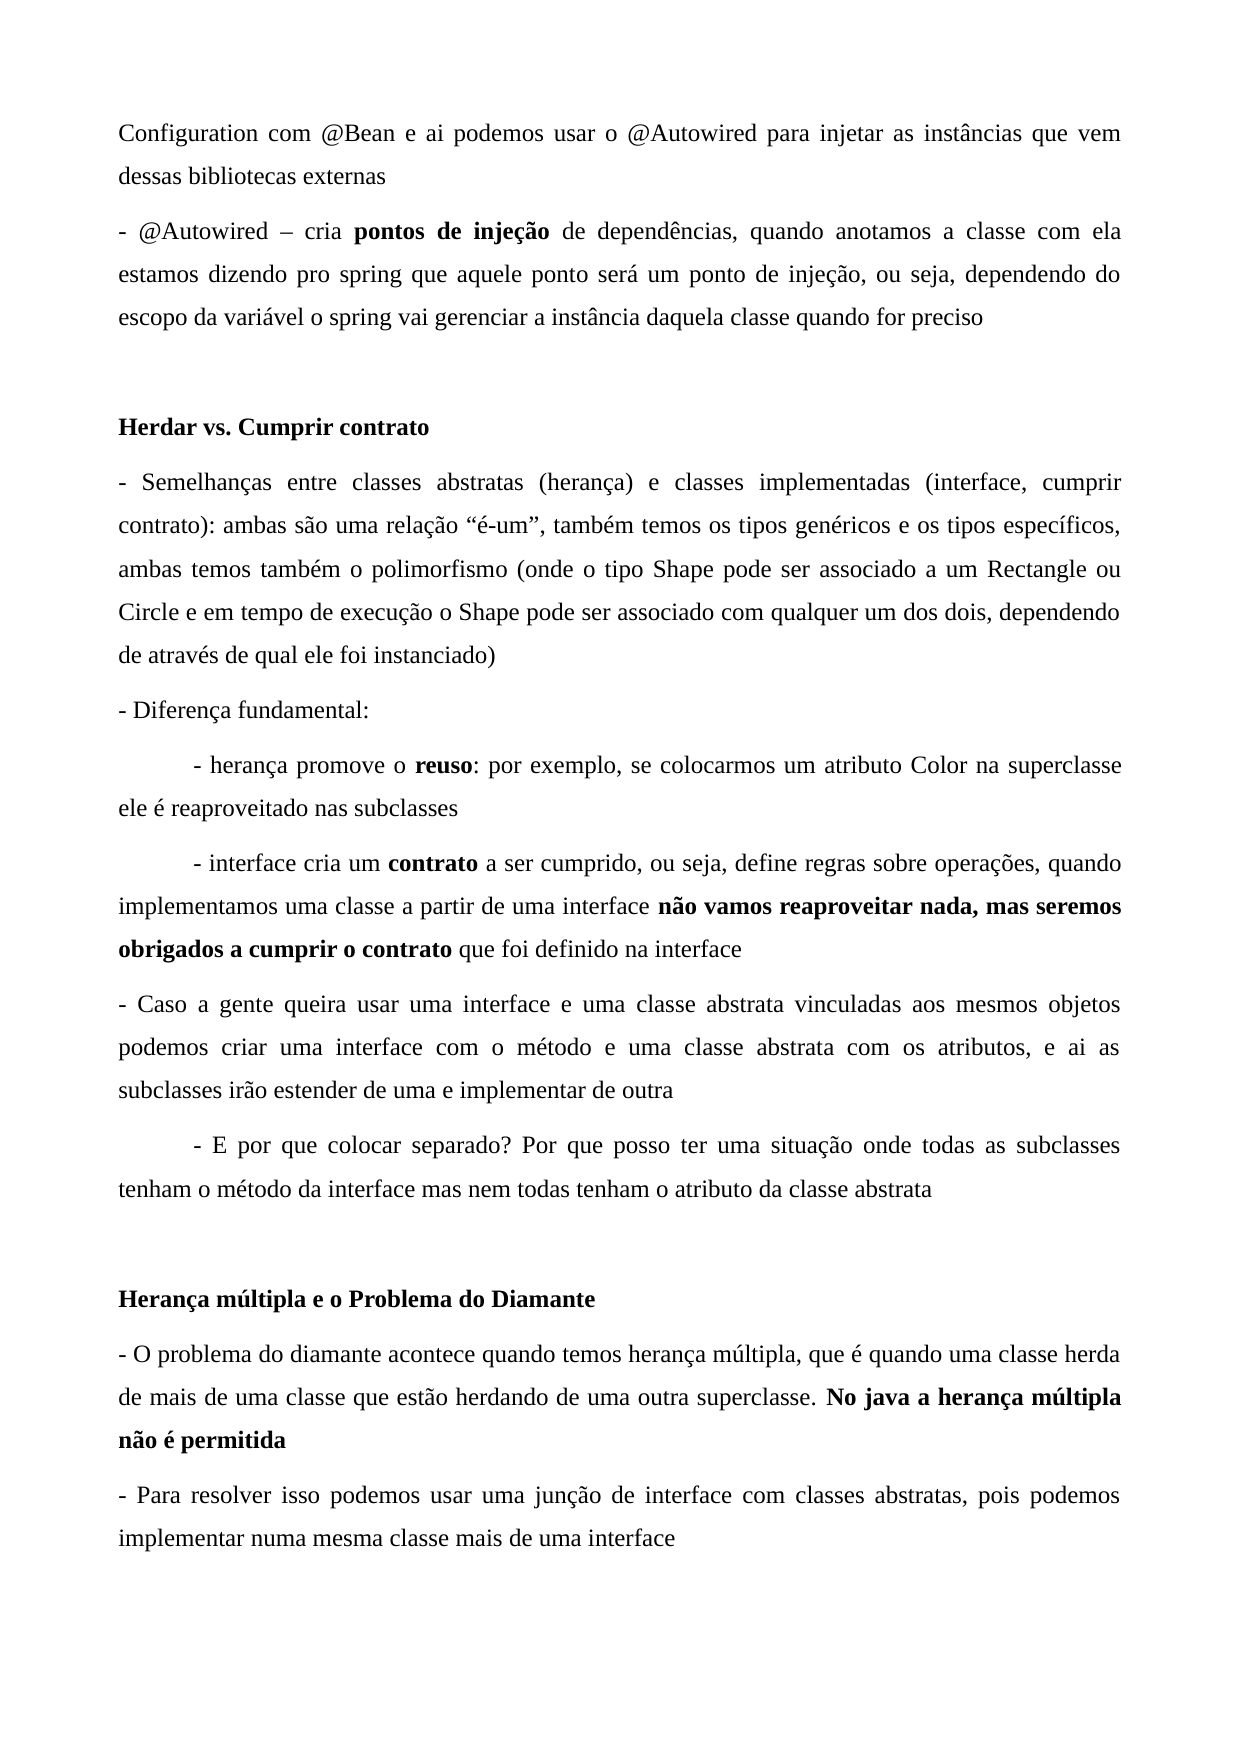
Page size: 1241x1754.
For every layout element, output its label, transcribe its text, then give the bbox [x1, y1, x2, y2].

text - Para resolver isso podemos usar uma junção de interface com classes abstratas, pois podemos implementar numa mesma classe mais de uma interface [118, 1480, 1122, 1552]
text Herdar vs. Cumprir contrato [118, 412, 1122, 441]
text - Semelhanças entre classes abstratas (herança) e classes implementadas (interface, cumprir contrato): ambas são uma relação “é-um”, também temos os tipos genéricos e os tipos específicos, ambas temos também o polimorfismo (onde o tipo Shape pode ser associado a um Rectangle ou Circle e em tempo de execução o Shape pode ser associado com qualquer um dos dois, dependendo de através de qual ele foi instanciado) [118, 467, 1122, 669]
text - E por que colocar separado? Por que posso ter uma situação onde todas as subclasses tenham o método da interface mas nem todas tenham o atributo da classe abstrata [118, 1131, 1122, 1202]
text Herança múltipla e o Problema do Diamante [118, 1284, 1122, 1312]
text - Caso a gente queira usar uma interface e uma classe abstrata vinculadas aos mesmos objetos podemos criar uma interface com o método e uma classe abstrata com os atributos, e ai as subclasses irão estender de uma e implementar de outra [118, 989, 1122, 1104]
text - Diferença fundamental: [118, 695, 1122, 724]
text - @Autowired – cria pontos de injeção de dependências, quando anotamos a classe com ela estamos dizendo pro spring que aquele ponto será um ponto de injeção, ou seja, dependendo do escopo da variável o spring vai gerenciar a instância daquela classe quando for preciso [118, 216, 1122, 331]
text - O problema do diamante acontece quando temos herança múltipla, que é quando uma classe herda de mais de uma classe que estão herdando de uma outra superclasse. No java a herança múltipla não é permitida [118, 1339, 1122, 1454]
text Configuration com @Bean e ai podemos usar o @Autowired para injetar as instâncias que vem dessas bibliotecas externas [118, 118, 1122, 190]
text - interface cria um contrato a ser cumprido, ou seja, define regras sobre operações, quando implementamos uma classe a partir de uma interface não vamos reaproveitar nada, mas seremos obrigados a cumprir o contrato que foi definido na interface [118, 848, 1122, 963]
text - herança promove o reuso: por exemplo, se colocarmos um atributo Color na superclasse ele é reaproveitado nas subclasses [118, 750, 1122, 822]
